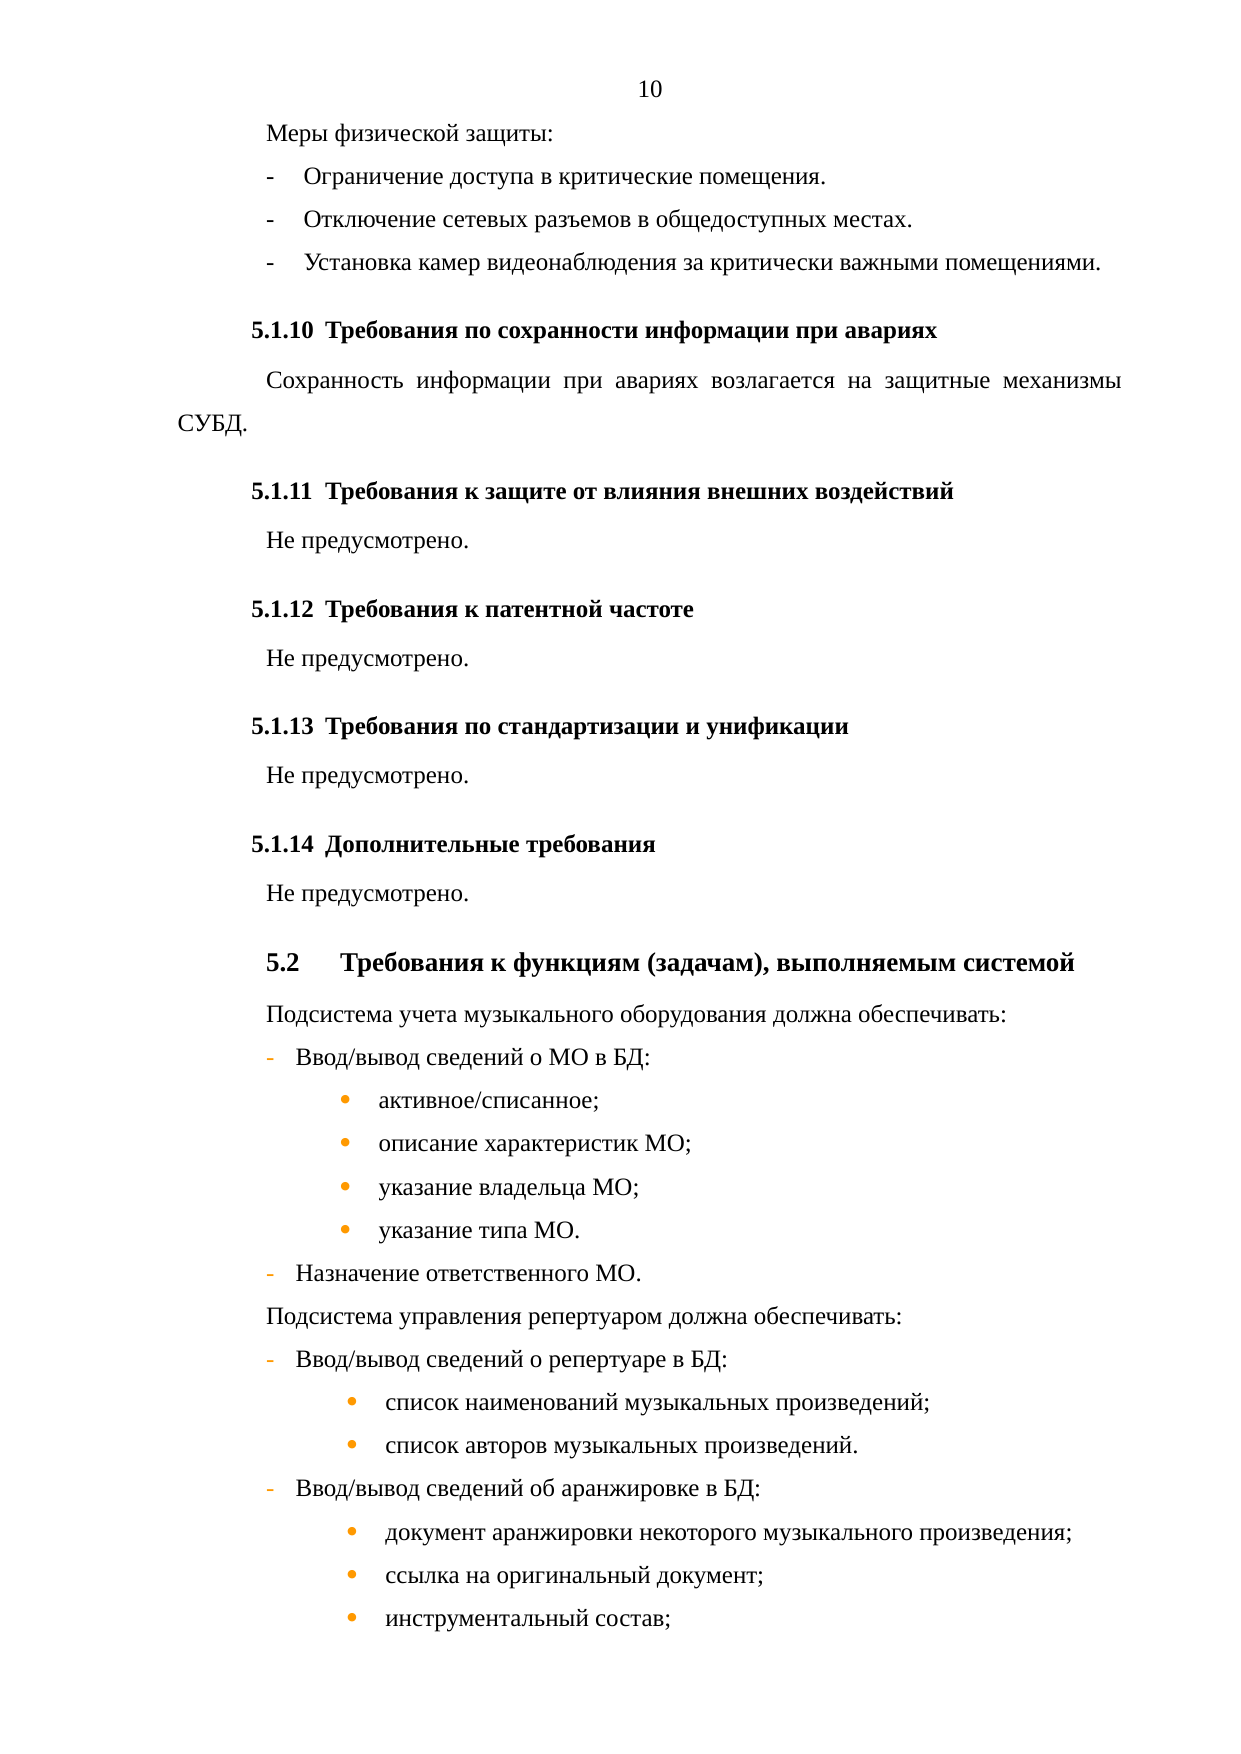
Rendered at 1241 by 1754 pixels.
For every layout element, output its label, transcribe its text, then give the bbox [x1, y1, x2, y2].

list Установка камер видеонаблюдения за критически важными помещениями. [266, 247, 1122, 276]
list инструментальный состав; [348, 1603, 1122, 1632]
subtitle Дополнительные требования [251, 829, 1122, 857]
list документ аранжировки некоторого музыкального произведения; [348, 1517, 1122, 1545]
subtitle Требования по сохранности информации при авариях [251, 316, 1122, 344]
list список наименований музыкальных произведений; [348, 1387, 1122, 1416]
list ссылка на оригинальный документ; [348, 1560, 1122, 1588]
text Не предусмотрено. [177, 643, 1122, 672]
list указание типа МО. [341, 1215, 1122, 1243]
text Меры физической защиты: [177, 118, 1122, 147]
text Не предусмотрено. [177, 878, 1122, 907]
subtitle Требования по стандартизации и унификации [251, 711, 1122, 740]
subtitle Требования к защите от влияния внешних воздействий [251, 476, 1122, 505]
list активное/списанное; [341, 1085, 1122, 1114]
text Не предусмотрено. [177, 761, 1122, 789]
list Ограничение доступа в критические помещения. [266, 161, 1122, 190]
list указание владельца МО; [341, 1172, 1122, 1200]
list описание характеристик МО; [341, 1128, 1122, 1157]
text Подсистема учета музыкального оборудования должна обеспечивать: [177, 999, 1122, 1028]
text Подсистема управления репертуаром должна обеспечивать: [266, 1301, 1122, 1330]
subtitle Требования к патентной частоте [251, 594, 1122, 622]
list Ввод/вывод сведений об аранжировке в БД: [266, 1473, 1122, 1502]
text Не предусмотрено. [177, 526, 1122, 554]
list Ввод/вывод сведений о МО в БД: [266, 1042, 1122, 1071]
list Назначение ответственного МО. [266, 1258, 1122, 1287]
list Ввод/вывод сведений о репертуаре в БД: [266, 1344, 1122, 1373]
text Сохранность информации при авариях возлагается на защитные механизмы СУБД. [177, 365, 1122, 437]
subtitle Требования к функциям (задачам), выполняемым системой [266, 946, 1122, 977]
list список авторов музыкальных произведений. [348, 1430, 1122, 1459]
list Отключение сетевых разъемов в общедоступных местах. [266, 204, 1122, 233]
